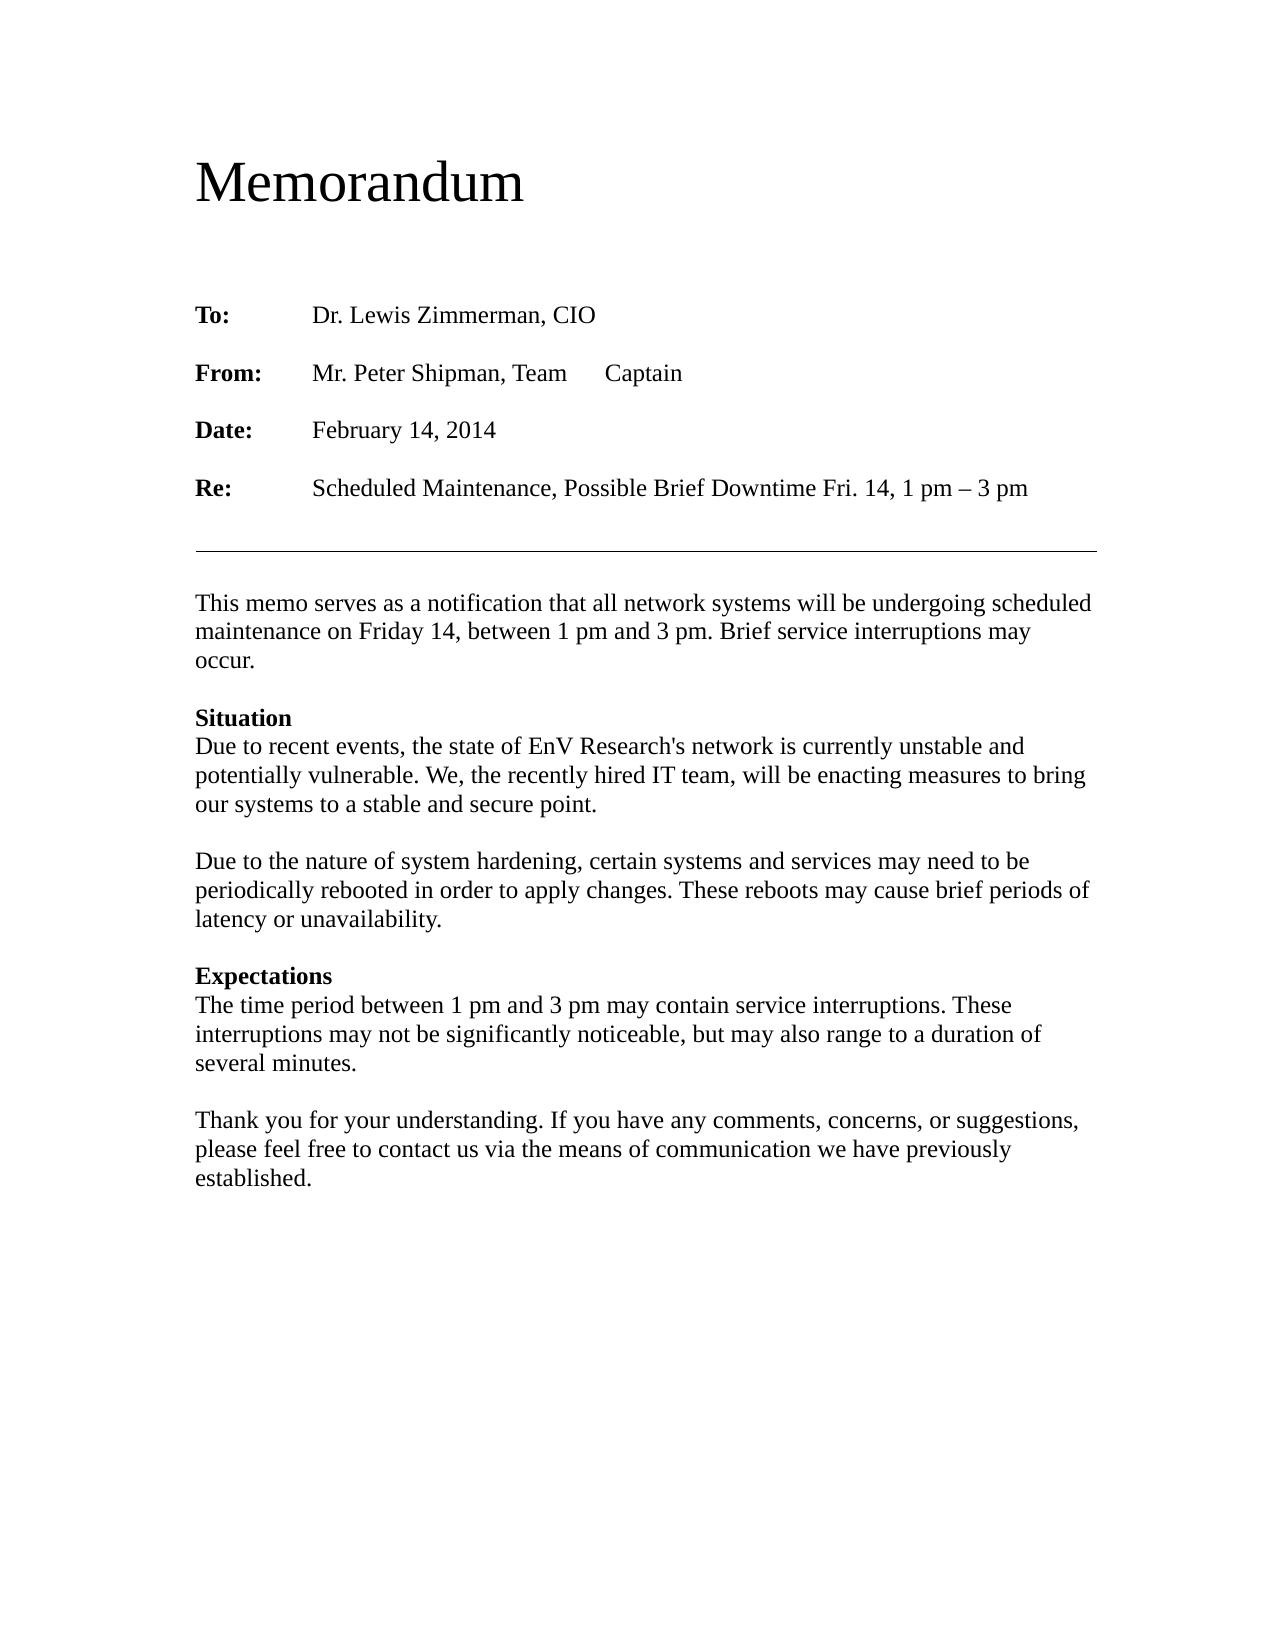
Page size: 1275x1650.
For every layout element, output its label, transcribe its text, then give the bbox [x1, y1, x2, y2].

text Memorandum [195, 147, 1097, 214]
text Thank you for your understanding. If you have any comments, concerns, or suggestions, please feel free to contact us via the means of communication we have previously established. [195, 1105, 1097, 1191]
text Situation [195, 703, 1097, 731]
text From: Mr. Peter Shipman, Team Captain [195, 358, 1097, 386]
text Due to the nature of system hardening, certain systems and services may need to be periodically rebooted in order to apply changes. These reboots may cause brief periods of latency or unavailability. [195, 846, 1097, 933]
text To: Dr. Lewis Zimmerman, CIO [195, 300, 1097, 329]
text The time period between 1 pm and 3 pm may contain service interruptions. These interruptions may not be significantly noticeable, but may also range to a duration of several minutes. [195, 990, 1097, 1076]
text Re: Scheduled Maintenance, Possible Brief Downtime Fri. 14, 1 pm – 3 pm [195, 473, 1097, 501]
text Due to recent events, the state of EnV Research's network is currently unstable and potentially vulnerable. We, the recently hired IT team, will be enacting measures to bring our systems to a stable and secure point. [195, 731, 1097, 818]
text Expectations [195, 961, 1097, 990]
text Date: February 14, 2014 [195, 415, 1097, 444]
text This memo serves as a notification that all network systems will be undergoing scheduled maintenance on Friday 14, between 1 pm and 3 pm. Brief service interruptions may occur. [195, 588, 1097, 674]
